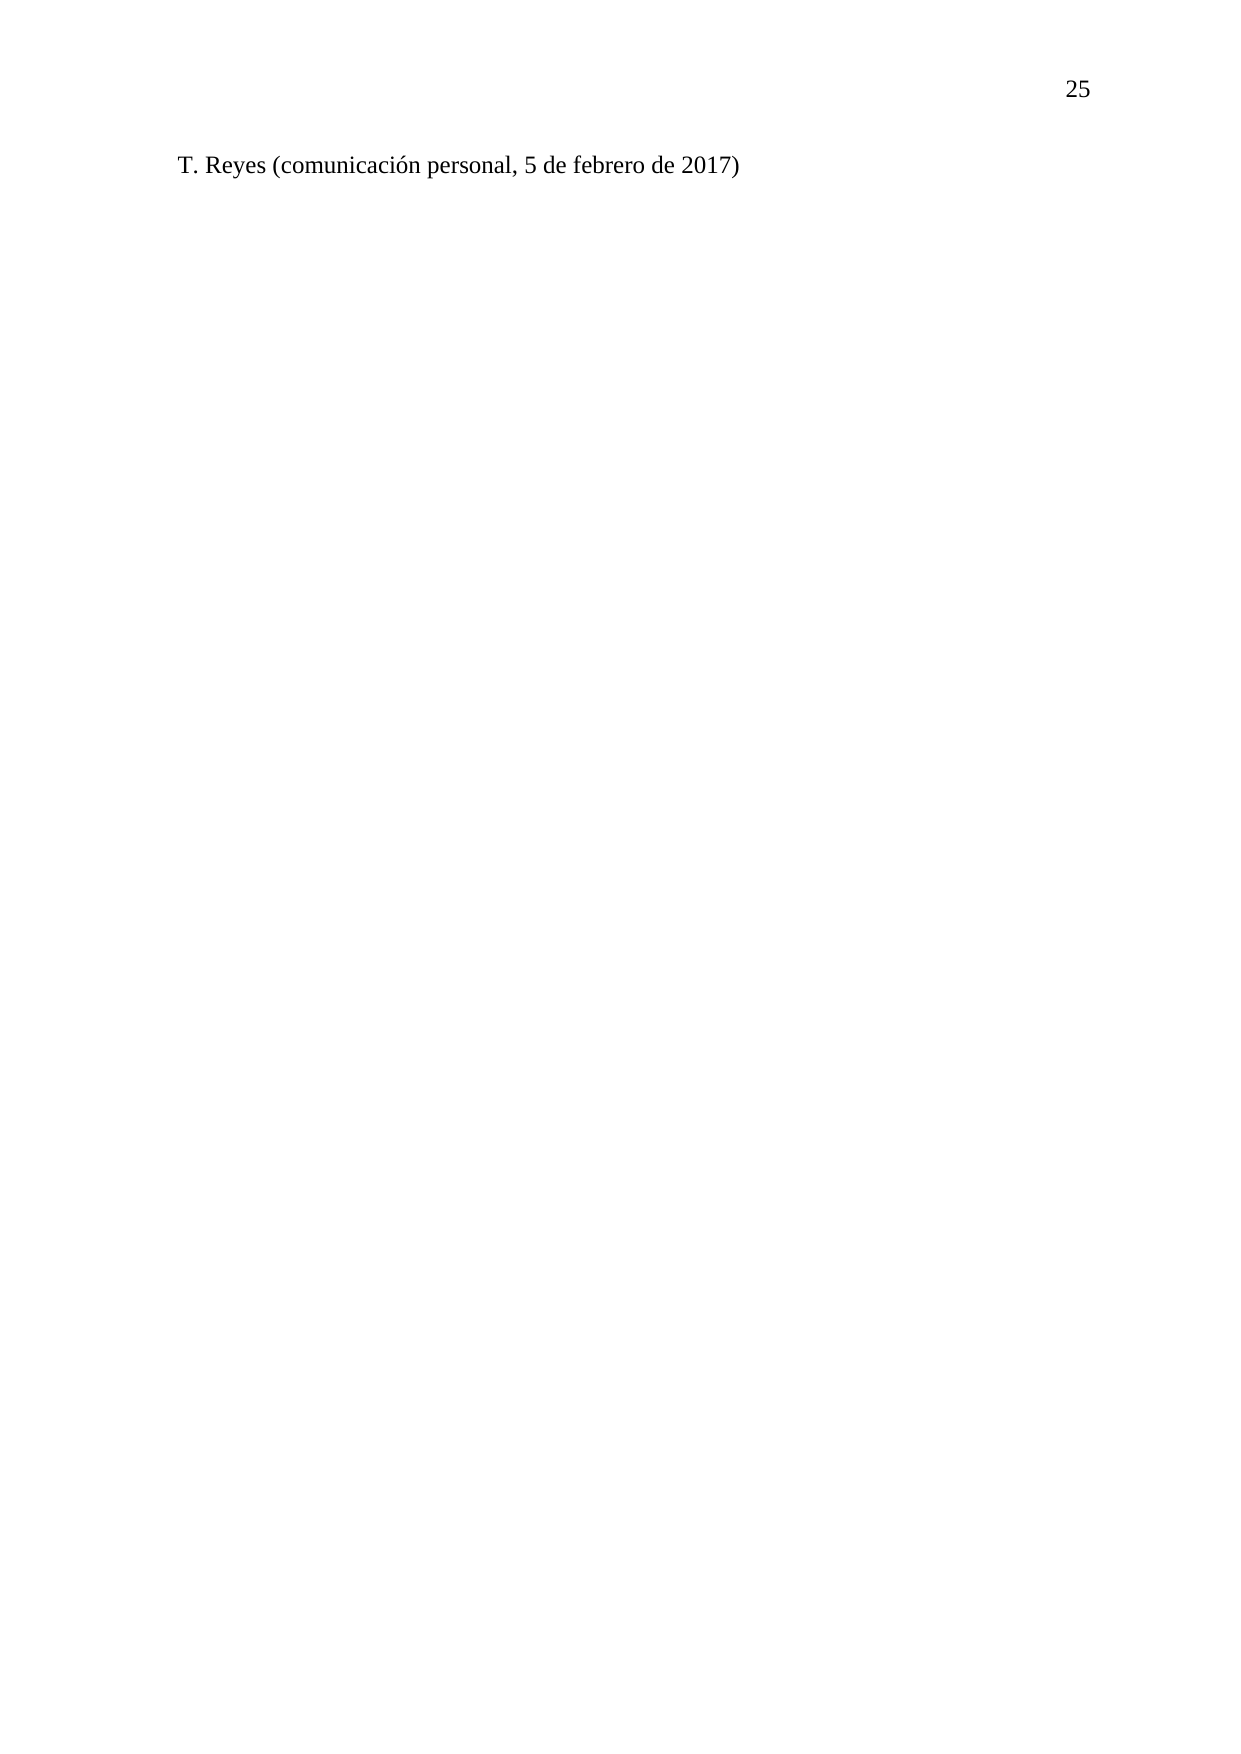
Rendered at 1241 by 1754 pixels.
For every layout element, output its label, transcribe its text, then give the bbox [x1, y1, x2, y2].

text T. Reyes (comunicación personal, 5 de febrero de 2017) [177, 150, 1090, 179]
